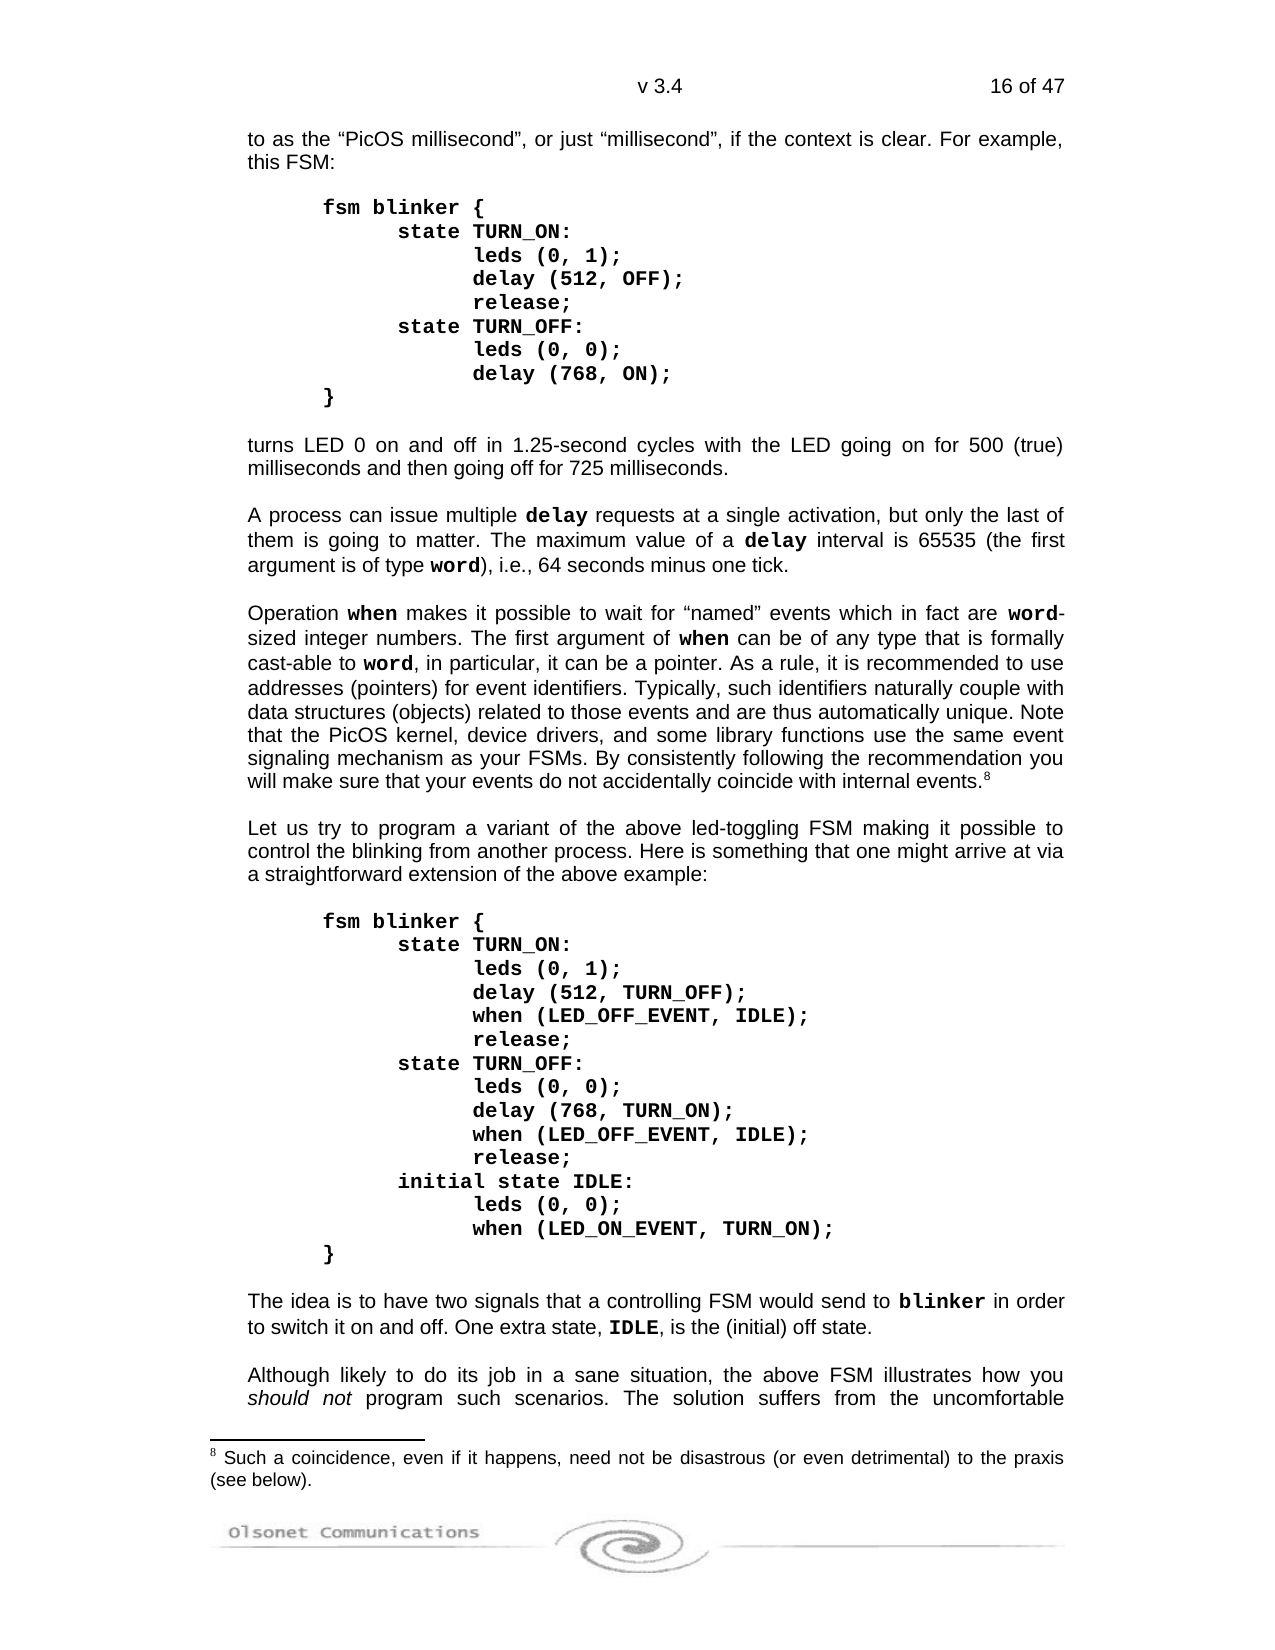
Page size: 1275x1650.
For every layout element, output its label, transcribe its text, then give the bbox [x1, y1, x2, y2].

text when (LED_ON_EVENT, TURN_ON); [247, 1218, 1065, 1242]
text leds (0, 0); [247, 1076, 1065, 1100]
text state TURN_ON: [247, 221, 1065, 245]
text fsm blinker { [247, 909, 1065, 934]
text leds (0, 1); [247, 245, 1065, 268]
text release; [247, 292, 1065, 316]
text release; [247, 1029, 1065, 1053]
text delay (768, TURN_ON); [247, 1100, 1065, 1123]
picture [210, 1504, 1065, 1596]
text leds (0, 0); [247, 1194, 1065, 1218]
text leds (0, 0); [247, 339, 1065, 363]
text Although likely to do its job in a sane situation, the above FSM illustrates how you should not program such scenarios. The solution suffers from the uncomfortable [247, 1363, 1065, 1410]
text fsm blinker { [247, 197, 1065, 221]
text release; [247, 1147, 1065, 1171]
text Operation when makes it possible to wait for “named” events which in fact are word-sized integer numbers. The first argument of when can be of any type that is formally cast-able to word, in particular, it can be a pointer. As a rule, it is recommended to use addresses (pointers) for event identifiers. Typically, such identifiers naturally couple with data structures (objects) related to those events and are thus automatically unique. Note that the PicOS kernel, device drivers, and some library functions use the same event signaling mechanism as your FSMs. By consistently following the recommendation you will make sure that your events do not accidentally coincide with internal events. [247, 602, 1065, 793]
text Let us try to program a variant of the above led-toggling FSM making it possible to control the blinking from another process. Here is something that one might arrive at via a straightforward extension of the above example: [247, 816, 1065, 886]
text delay (512, TURN_OFF); [247, 982, 1065, 1005]
text delay (512, OFF); [247, 268, 1065, 292]
text initial state IDLE: [247, 1171, 1065, 1194]
text when (LED_OFF_EVENT, IDLE); [247, 1005, 1065, 1029]
text state TURN_OFF: [247, 1053, 1065, 1076]
text } [247, 1242, 1065, 1267]
text A process can issue multiple delay requests at a single activation, but only the last of them is going to matter. The maximum value of a delay interval is 65535 (the first argument is of type word), i.e., 64 seconds minus one tick. [247, 503, 1065, 578]
text state TURN_OFF: [247, 316, 1065, 339]
text to as the “PicOS millisecond”, or just “millisecond”, if the context is clear. For example, this FSM: [247, 128, 1065, 174]
text leds (0, 1); [247, 958, 1065, 982]
text when (LED_OFF_EVENT, IDLE); [247, 1123, 1065, 1147]
text } [247, 387, 1065, 410]
text delay (768, ON); [247, 363, 1065, 387]
text Such a coincidence, even if it happens, need not be disastrous (or even detrimental) to the praxis (see below). [210, 1446, 1065, 1490]
text turns LED 0 on and off in 1.25-second cycles with the LED going on for 500 (true) milliseconds and then going off for 725 milliseconds. [247, 433, 1065, 480]
text state TURN_ON: [247, 934, 1065, 958]
text The idea is to have two signals that a controlling FSM would send to blinker in order to switch it on and off. One extra state, IDLE, is the (initial) off state. [247, 1290, 1065, 1340]
